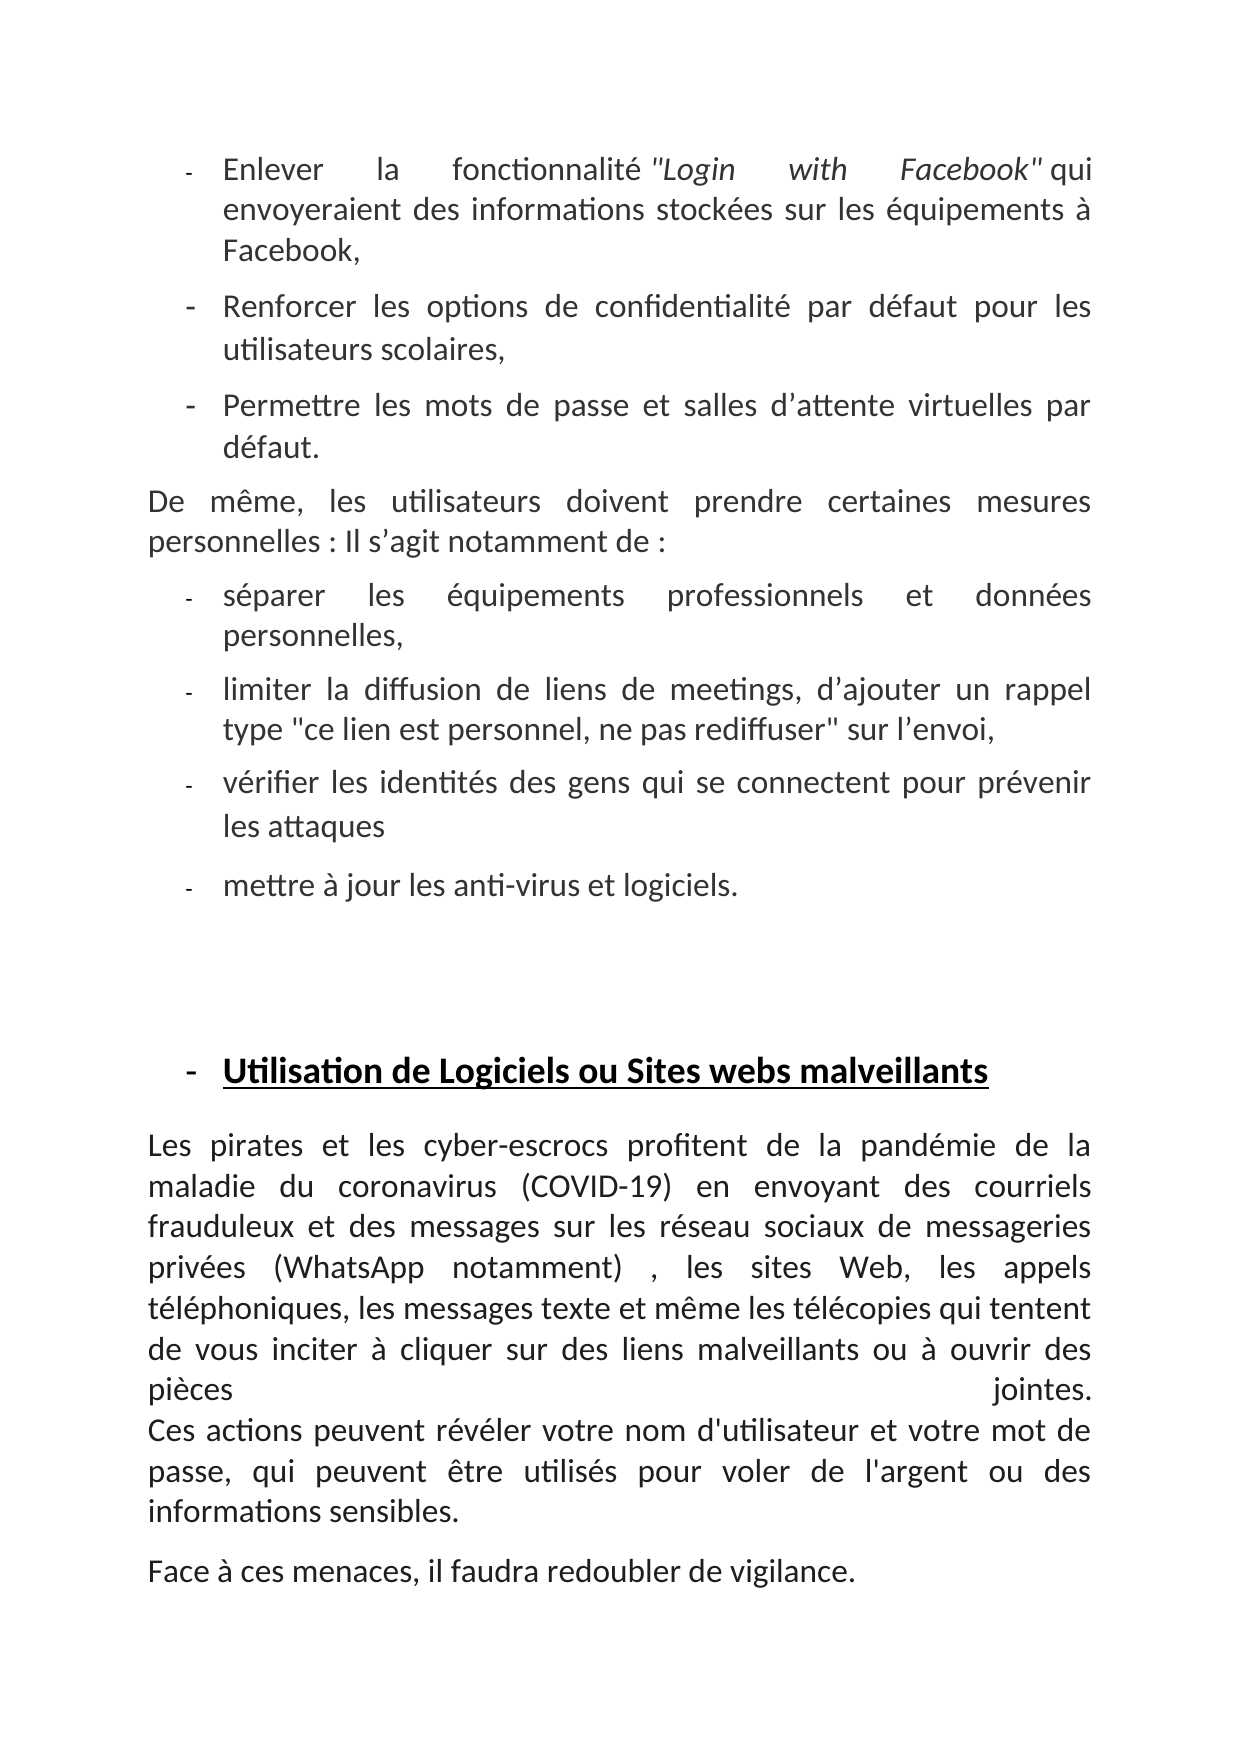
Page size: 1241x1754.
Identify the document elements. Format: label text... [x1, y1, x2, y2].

text Les pirates et les cyber-escrocs profitent de la pandémie de la maladie du coronavirus (COVID-19) en envoyant des courriels frauduleux et des messages sur les réseau sociaux de messageries privées (WhatsApp notamment) , les sites Web, les appels téléphoniques, les messages texte et même les télécopies qui tentent de vous inciter à cliquer sur des liens malveillants ou à ouvrir des pièces jointes. Ces actions peuvent révéler votre nom d'utilisateur et votre mot de passe, qui peuvent être utilisés pour voler de l'argent ou des informations sensibles. [148, 1124, 1093, 1531]
list Utilisation de Logiciels ou Sites webs malveillants [185, 1044, 1093, 1095]
text De même, les utilisateurs doivent prendre certaines mesures personnelles : Il s’agit notamment de : [148, 479, 1093, 561]
list Permettre les mots de passe et salles d’attente virtuelles par défaut. [185, 381, 1093, 467]
list limiter la diffusion de liens de meetings, d’ajouter un rappel type "ce lien est personnel, ne pas rediffuser" sur l’envoi, [185, 667, 1093, 749]
list mettre à jour les anti-virus et logiciels. [185, 864, 1093, 905]
list vérifier les identités des gens qui se connectent pour prévenir les attaques [185, 761, 1093, 845]
text Face à ces menaces, il faudra redoubler de vigilance. [148, 1550, 1093, 1591]
list Renforcer les options de confidentialité par défaut pour les utilisateurs scolaires, [185, 282, 1093, 368]
list séparer les équipements professionnels et données personnelles, [185, 573, 1093, 655]
list Enlever la fonctionnalité "Login with Facebook" qui envoyeraient des informations stockées sur les équipements à Facebook, [185, 148, 1093, 270]
